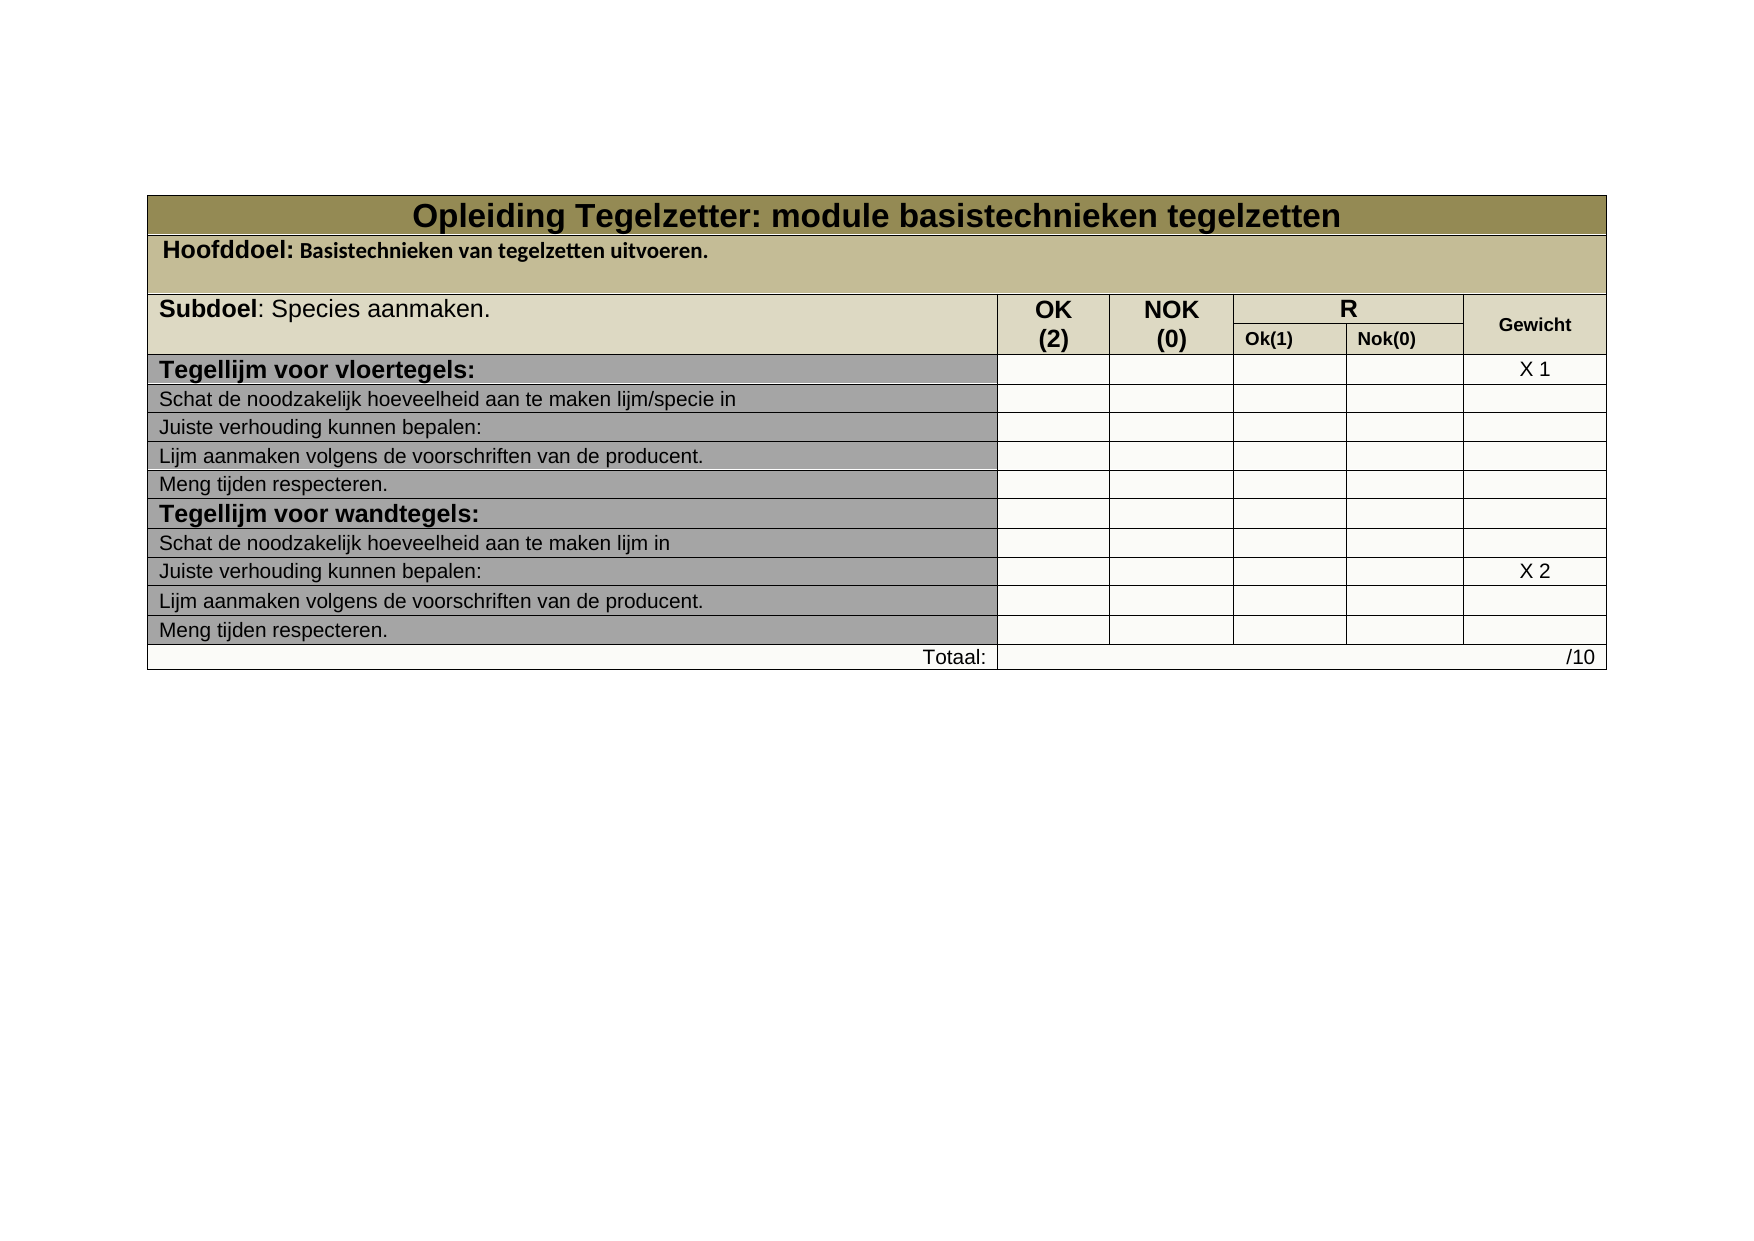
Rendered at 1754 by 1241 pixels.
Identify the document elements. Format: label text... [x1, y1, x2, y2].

table_cell [998, 616, 1109, 644]
table_cell X 1 [1464, 355, 1606, 383]
table_cell [1234, 586, 1346, 615]
table_cell [1234, 471, 1346, 498]
table_cell [998, 586, 1109, 615]
table_cell R [1234, 295, 1463, 323]
table_cell [998, 529, 1109, 557]
table_cell [1347, 385, 1463, 412]
table_cell Subdoel: Species aanmaken. [148, 295, 997, 354]
table_cell [998, 558, 1109, 585]
table_cell Nok(0) [1347, 324, 1463, 354]
table_cell [1347, 529, 1463, 557]
table_header Opleiding Tegelzetter: module basistechnieken tegelzetten [148, 196, 1606, 234]
table_cell [1347, 471, 1463, 498]
table_cell Schat de noodzakelijk hoeveelheid aan te maken lijm/specie in [148, 385, 997, 412]
table_cell Schat de noodzakelijk hoeveelheid aan te maken lijm in [148, 529, 997, 557]
table_cell [1464, 529, 1606, 557]
table_cell [1110, 471, 1233, 498]
table_cell [1110, 558, 1233, 585]
table_cell Juiste verhouding kunnen bepalen: [148, 413, 997, 441]
table_cell [998, 471, 1109, 498]
table_cell [1110, 442, 1233, 469]
table_cell [1347, 499, 1463, 528]
table_cell Tegellijm voor vloertegels: [148, 355, 997, 383]
table_cell [1464, 413, 1606, 441]
table_cell Lijm aanmaken volgens de voorschriften van de producent. [148, 586, 997, 615]
table_cell [1464, 385, 1606, 412]
table_cell [1464, 471, 1606, 498]
table_cell OK (2) [998, 295, 1109, 354]
table_cell Ok(1) [1234, 324, 1346, 354]
table_cell [1464, 442, 1606, 469]
table_cell [1234, 499, 1346, 528]
table_cell [1347, 586, 1463, 615]
table_cell [1110, 529, 1233, 557]
table_cell [1110, 413, 1233, 441]
table_cell Meng tijden respecteren. [148, 471, 997, 498]
table_cell [1347, 558, 1463, 585]
table_cell [1234, 355, 1346, 383]
table_cell [998, 385, 1109, 412]
table_cell Meng tijden respecteren. [148, 616, 997, 644]
table_cell [1110, 355, 1233, 383]
table_cell Juiste verhouding kunnen bepalen: [148, 558, 997, 585]
table_cell [1464, 586, 1606, 615]
table_cell [1464, 499, 1606, 528]
table_cell NOK (0) [1110, 295, 1233, 354]
table_cell [1110, 616, 1233, 644]
table_cell [1347, 442, 1463, 469]
table_cell [998, 499, 1109, 528]
table_cell [1110, 499, 1233, 528]
table_cell [1110, 586, 1233, 615]
table_cell [1234, 385, 1346, 412]
table_cell [1110, 385, 1233, 412]
table_cell [1234, 442, 1346, 469]
table_cell Totaal: [148, 645, 997, 669]
table_cell Gewicht [1464, 295, 1606, 354]
table_cell [998, 413, 1109, 441]
table_cell [1347, 413, 1463, 441]
table_cell [1234, 529, 1346, 557]
table_cell Lijm aanmaken volgens de voorschriften van de producent. [148, 442, 997, 469]
table_cell /10 [998, 645, 1606, 669]
table_cell [1464, 616, 1606, 644]
table_cell [998, 355, 1109, 383]
table_cell Tegellijm voor wandtegels: [148, 499, 997, 528]
table_cell Hoofddoel: Basistechnieken van tegelzetten uitvoeren. [148, 236, 1606, 293]
table_cell [1347, 355, 1463, 383]
table_cell [1234, 616, 1346, 644]
table_cell [1347, 616, 1463, 644]
table_cell [1234, 558, 1346, 585]
table_cell X 2 [1464, 558, 1606, 585]
table_cell [1234, 413, 1346, 441]
table_cell [998, 442, 1109, 469]
